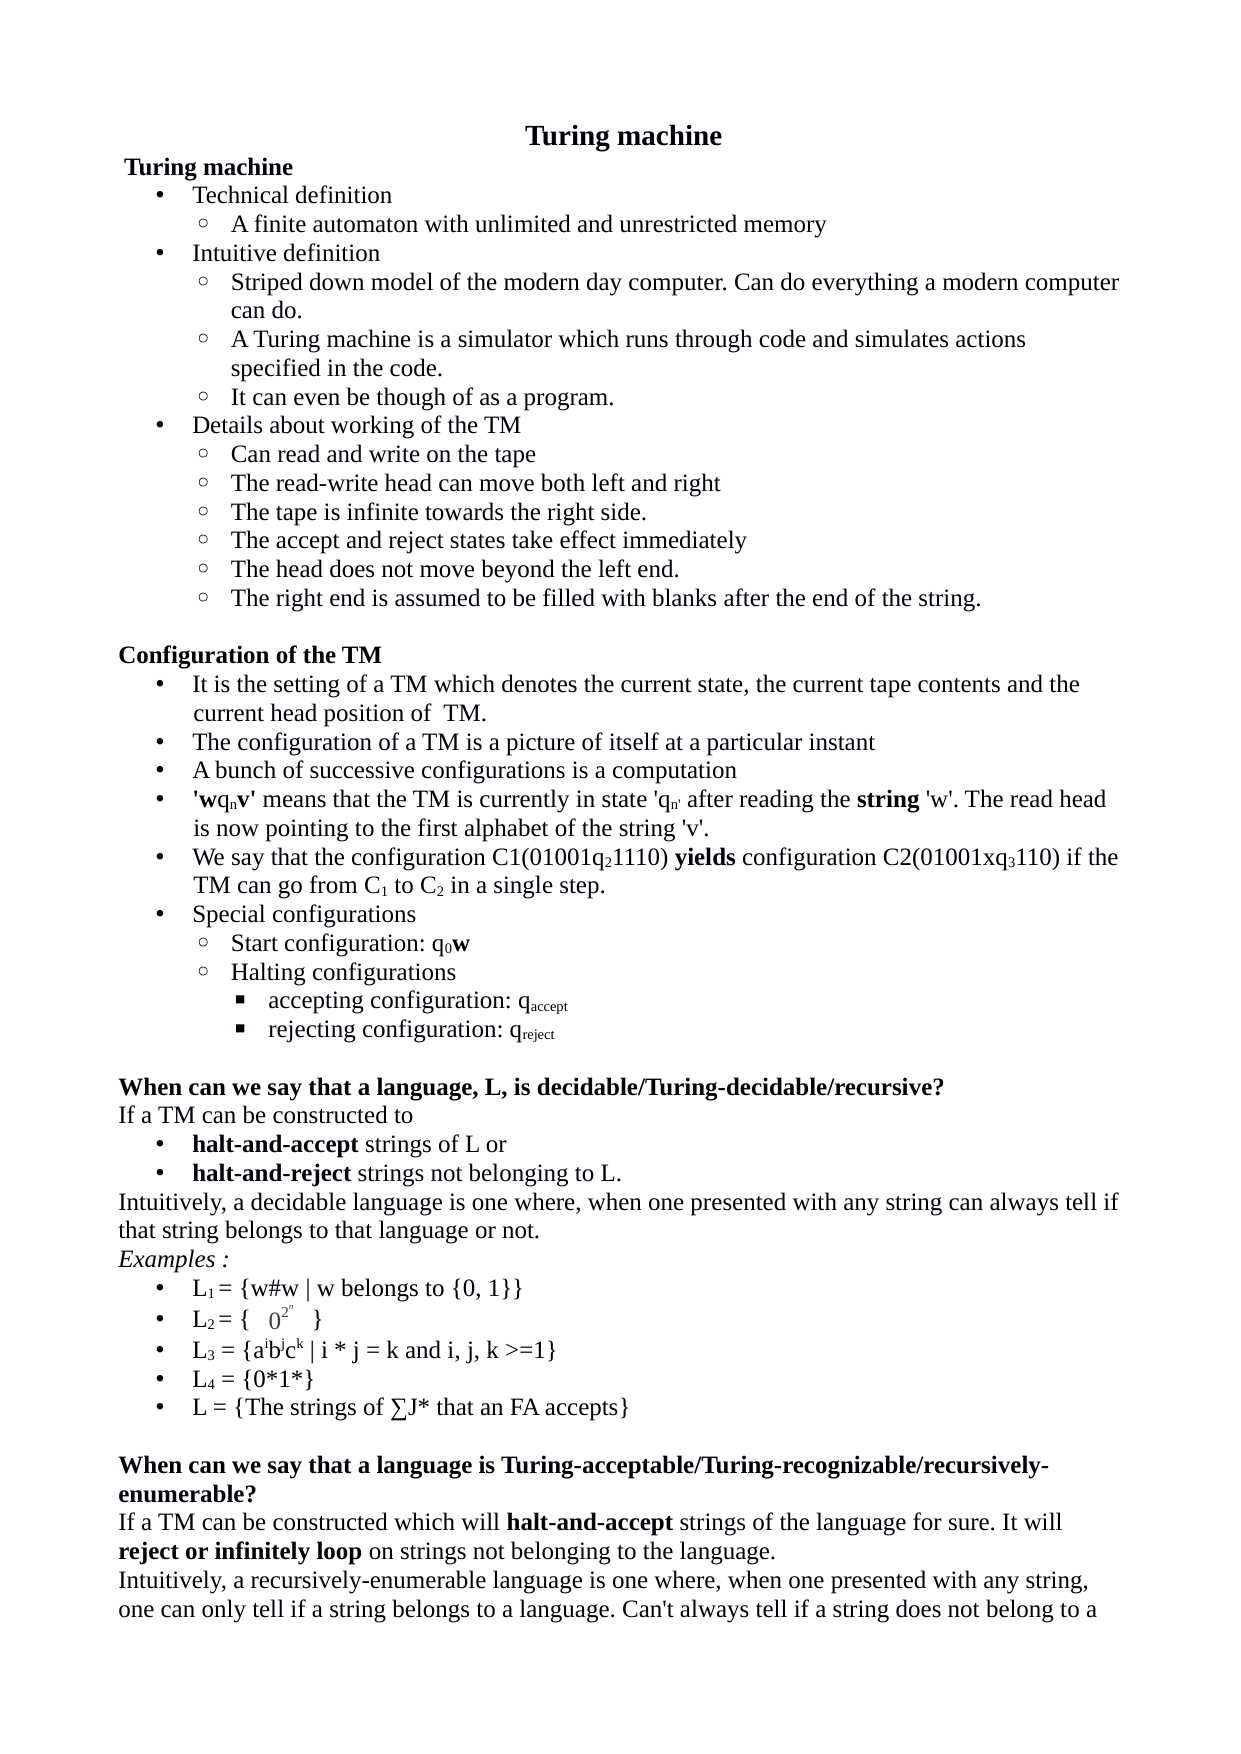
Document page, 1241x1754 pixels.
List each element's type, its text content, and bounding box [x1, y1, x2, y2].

text When can we say that a language, L, is decidable/Turing-decidable/recursive? [118, 1072, 1122, 1100]
text Turing machine [118, 152, 1122, 180]
text Intuitively, a decidable language is one where, when one presented with any string can always tell if that string belongs to that language or not. [118, 1187, 1122, 1244]
text When can we say that a language is Turing-acceptable/Turing-recognizable/recursively-enumerable? [118, 1450, 1122, 1507]
text Intuitively, a recursively-enumerable language is one where, when one presented with any string, one can only tell if a string belongs to a language. Can't always tell if a string does not belong to a [118, 1565, 1122, 1622]
list It can even be though of as a program. [193, 382, 1122, 410]
text Examples : [118, 1244, 1122, 1273]
list The right end is assumed to be filled with blanks after the end of the string. [193, 583, 1122, 612]
list Details about working of the TM [156, 410, 1122, 439]
list Start configuration: q0w [193, 928, 1122, 957]
list A Turing machine is a simulator which runs through code and simulates actions specified in the code. [193, 324, 1122, 382]
list Technical definition [156, 180, 1122, 209]
list accepting configuration: qaccept [231, 985, 1122, 1014]
list The read-write head can move both left and right [193, 468, 1122, 497]
list rejecting configuration: qreject [231, 1014, 1122, 1043]
text If a TM can be constructed to [118, 1100, 1122, 1129]
list halt-and-accept strings of L or [156, 1129, 1122, 1158]
list The accept and reject states take effect immediately [193, 525, 1122, 554]
list L2 = {} [156, 1302, 1122, 1335]
list The head does not move beyond the left end. [193, 554, 1122, 583]
list The configuration of a TM is a picture of itself at a particular instant [156, 727, 1122, 755]
list Striped down model of the modern day computer. Can do everything a modern computer can do. [193, 267, 1122, 324]
list L1 = {w#w | w belongs to {0, 1}} [156, 1273, 1122, 1302]
list L4 = {0*1*} [156, 1364, 1122, 1392]
list L3 = {aibjck | i * j = k and i, j, k >=1} [156, 1335, 1122, 1364]
text If a TM can be constructed which will halt-and-accept strings of the language for sure. It will reject or infinitely loop on strings not belonging to the language. [118, 1507, 1122, 1565]
list It is the setting of a TM which denotes the current state, the current tape contents and the current head position of TM. [156, 669, 1122, 727]
list halt-and-reject strings not belonging to L. [156, 1158, 1122, 1187]
list Special configurations [156, 899, 1122, 928]
list Can read and write on the tape [193, 439, 1122, 468]
list A bunch of successive configurations is a computation [156, 755, 1122, 784]
list Intuitive definition [156, 238, 1122, 267]
list 'wqnv' means that the TM is currently in state 'qn' after reading the string 'w'. The read head is now pointing to the first alphabet of the string 'v'. [156, 784, 1122, 842]
list Halting configurations [193, 957, 1122, 985]
list A finite automaton with unlimited and unrestricted memory [193, 209, 1122, 238]
text Turing machine [118, 118, 1122, 152]
list The tape is infinite towards the right side. [193, 497, 1122, 525]
text Configuration of the TM [118, 640, 1122, 669]
list L = {The strings of ∑J* that an FA accepts} [156, 1392, 1122, 1421]
list We say that the configuration C1(01001q21110) yields configuration C2(01001xq3110) if the TM can go from C1 to C2 in a single step. [156, 842, 1122, 899]
